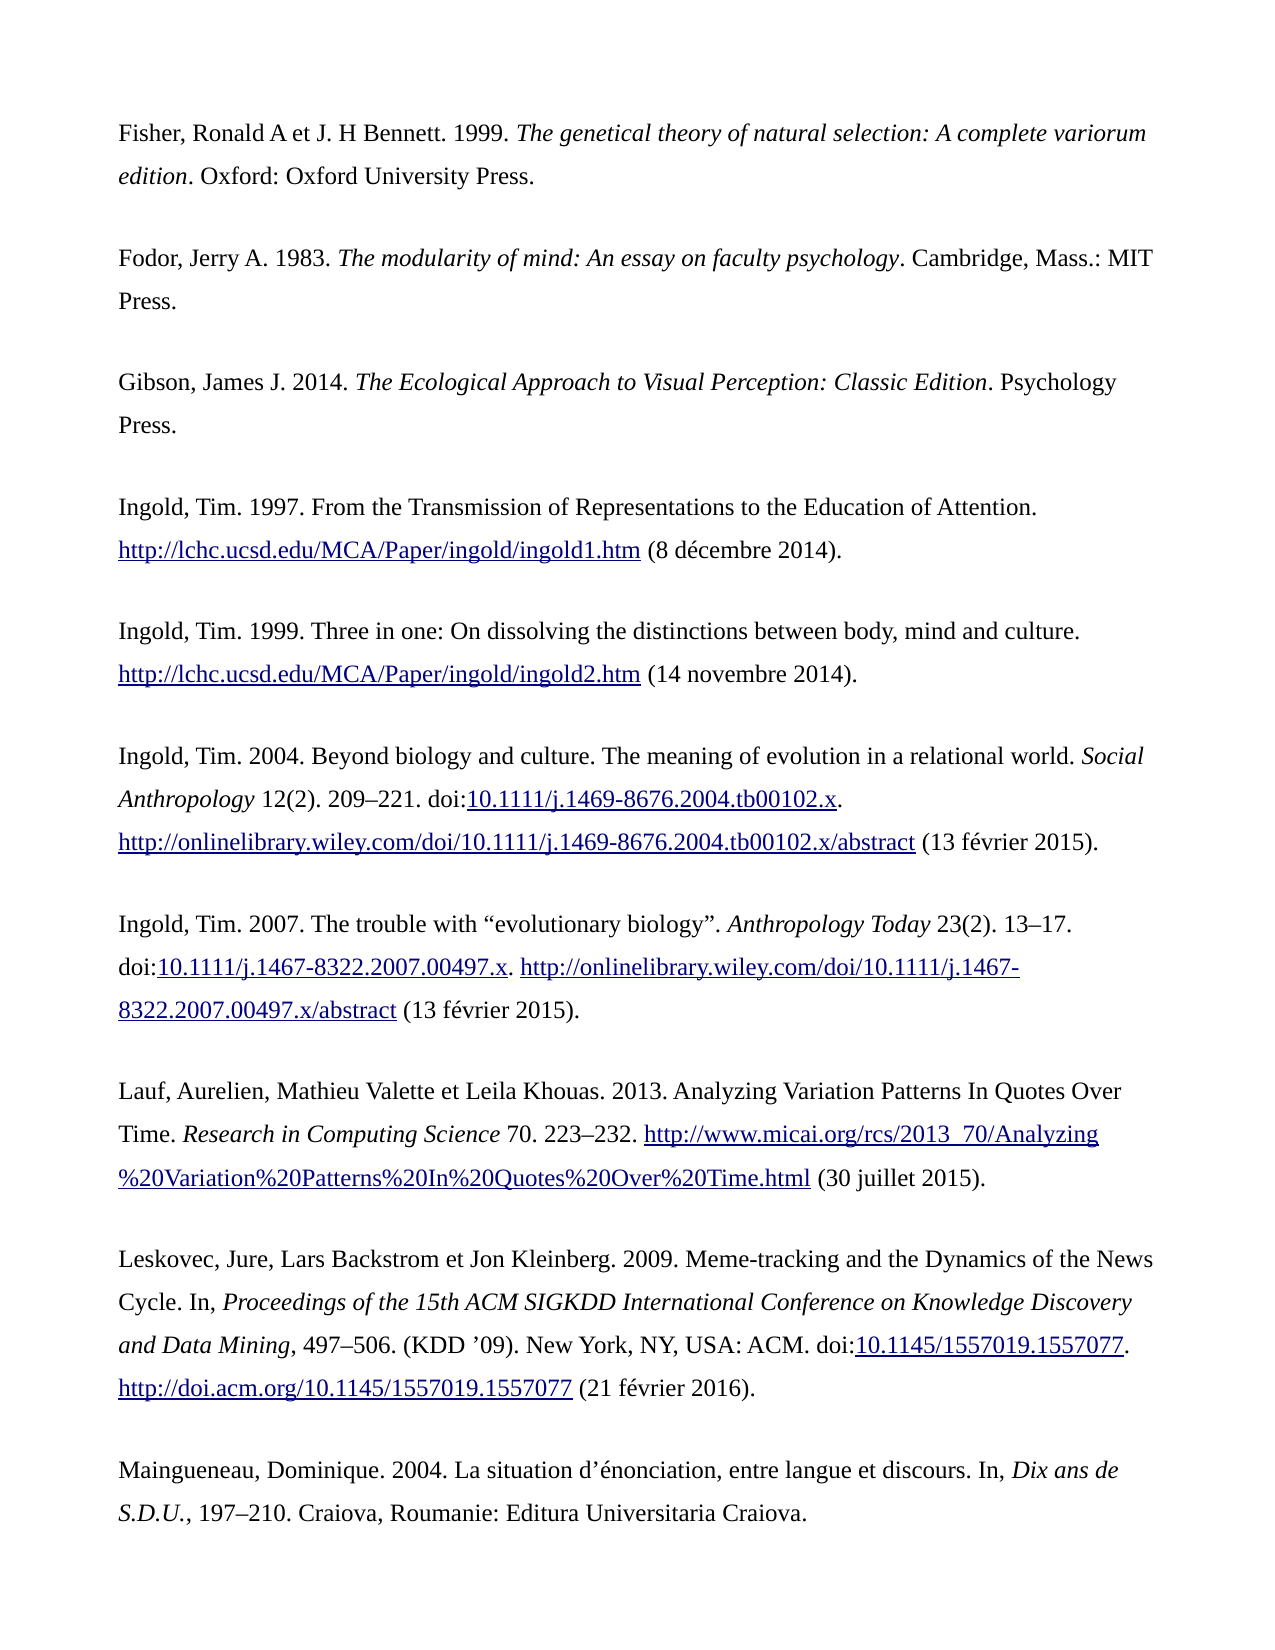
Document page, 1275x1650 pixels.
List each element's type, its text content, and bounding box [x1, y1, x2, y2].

text Maingueneau, Dominique. 2004. La situation d’énonciation, entre langue et discours. In, Dix ans de S.D.U., 197–210. Craiova, Roumanie: Editura Universitaria Craiova. [118, 1455, 1157, 1527]
text Ingold, Tim. 1997. From the Transmission of Representations to the Education of Attention. http://lchc.ucsd.edu/MCA/Paper/ingold/ingold1.htm (8 décembre 2014). [118, 492, 1157, 564]
text Ingold, Tim. 2004. Beyond biology and culture. The meaning of evolution in a relational world. Social Anthropology 12(2). 209–221. doi:10.1111/j.1469-8676.2004.tb00102.x. http://onlinelibrary.wiley.com/doi/10.1111/j.1469-8676.2004.tb00102.x/abstract (13 février 2015). [118, 741, 1157, 856]
text Gibson, James J. 2014. The Ecological Approach to Visual Perception: Classic Edition. Psychology Press. [118, 367, 1157, 439]
text Fodor, Jerry A. 1983. The modularity of mind: An essay on faculty psychology. Cambridge, Mass.: MIT Press. [118, 243, 1157, 314]
text Ingold, Tim. 1999. Three in one: On dissolving the distinctions between body, mind and culture. http://lchc.ucsd.edu/MCA/Paper/ingold/ingold2.htm (14 novembre 2014). [118, 616, 1157, 688]
text Leskovec, Jure, Lars Backstrom et Jon Kleinberg. 2009. Meme-tracking and the Dynamics of the News Cycle. In, Proceedings of the 15th ACM SIGKDD International Conference on Knowledge Discovery and Data Mining, 497–506. (KDD ’09). New York, NY, USA: ACM. doi:10.1145/1557019.1557077. http://doi.acm.org/10.1145/1557019.1557077 (21 février 2016). [118, 1244, 1157, 1402]
text Lauf, Aurelien, Mathieu Valette et Leila Khouas. 2013. Analyzing Variation Patterns In Quotes Over Time. Research in Computing Science 70. 223–232. http://www.micai.org/rcs/2013_70/Analyzing%20Variation%20Patterns%20In%20Quotes%20Over%20Time.html (30 juillet 2015). [118, 1076, 1157, 1191]
text Ingold, Tim. 2007. The trouble with “evolutionary biology”. Anthropology Today 23(2). 13–17. doi:10.1111/j.1467-8322.2007.00497.x. http://onlinelibrary.wiley.com/doi/10.1111/j.1467-8322.2007.00497.x/abstract (13 février 2015). [118, 909, 1157, 1024]
text Fisher, Ronald A et J. H Bennett. 1999. The genetical theory of natural selection: A complete variorum edition. Oxford: Oxford University Press. [118, 118, 1157, 190]
